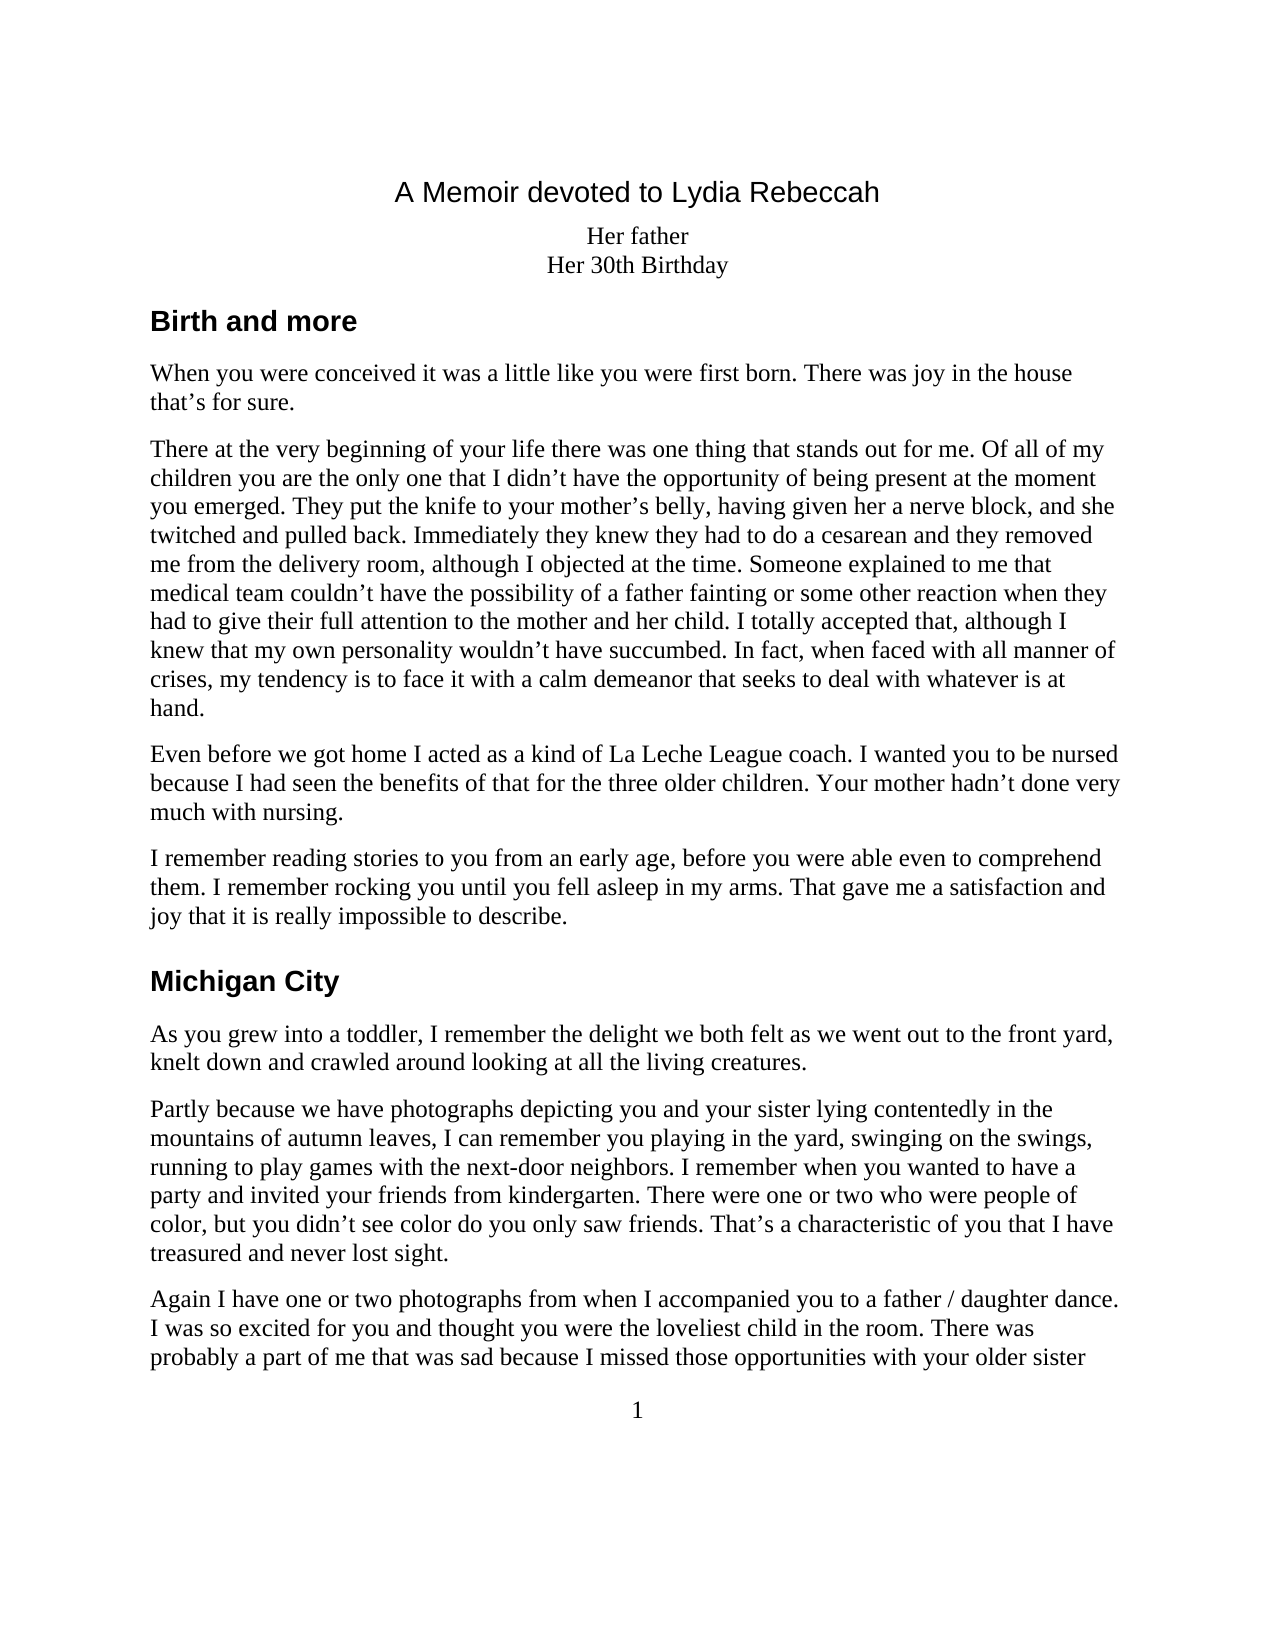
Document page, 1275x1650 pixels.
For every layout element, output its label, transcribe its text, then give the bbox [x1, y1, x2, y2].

text Her 30th Birthday [150, 250, 1125, 278]
subtitle Michigan City [150, 964, 1125, 997]
text Again I have one or two photographs from when I accompanied you to a father / daughter dance. I was so excited for you and thought you were the loveliest child in the room. There was probably a part of me that was sad because I missed those opportunities with your older sister [150, 1284, 1125, 1371]
text I remember reading stories to you from an early age, before you were able even to comprehend them. I remember rocking you until you fell asleep in my arms. That gave me a satisfaction and joy that it is really impossible to describe. [150, 843, 1125, 930]
subtitle Birth and more [150, 303, 1125, 337]
text Even before we got home I acted as a kind of La Leche League coach. I wanted you to be nursed because I had seen the benefits of that for the three older children. Your mother hadn’t done very much with nursing. [150, 739, 1125, 826]
subtitle A Memoir devoted to Lydia Rebeccah [150, 175, 1125, 208]
text When you were conceived it was a little like you were first born. There was joy in the house that’s for sure. [150, 358, 1125, 416]
text There at the very beginning of your life there was one thing that stands out for me. Of all of my children you are the only one that I didn’t have the opportunity of being present at the moment you emerged. They put the knife to your mother’s belly, having given her a nerve block, and she twitched and pulled back. Immediately they knew they had to do a cesarean and they removed me from the delivery room, although I objected at the time. Someone explained to me that medical team couldn’t have the possibility of a father fainting or some other reaction when they had to give their full attention to the mother and her child. I totally accepted that, although I knew that my own personality wouldn’t have succumbed. In fact, when faced with all manner of crises, my tendency is to face it with a calm demeanor that seeks to deal with whatever is at hand. [150, 434, 1125, 721]
text As you grew into a toddler, I remember the delight we both felt as we went out to the front yard, knelt down and crawled around looking at all the living creatures. [150, 1019, 1125, 1076]
text Partly because we have photographs depicting you and your sister lying contentedly in the mountains of autumn leaves, I can remember you playing in the yard, swinging on the swings, running to play games with the next-door neighbors. I remember when you wanted to have a party and invited your friends from kindergarten. There were one or two who were people of color, but you didn’t see color do you only saw friends. That’s a characteristic of you that I have treasured and never lost sight. [150, 1094, 1125, 1267]
text Her father [150, 221, 1125, 250]
